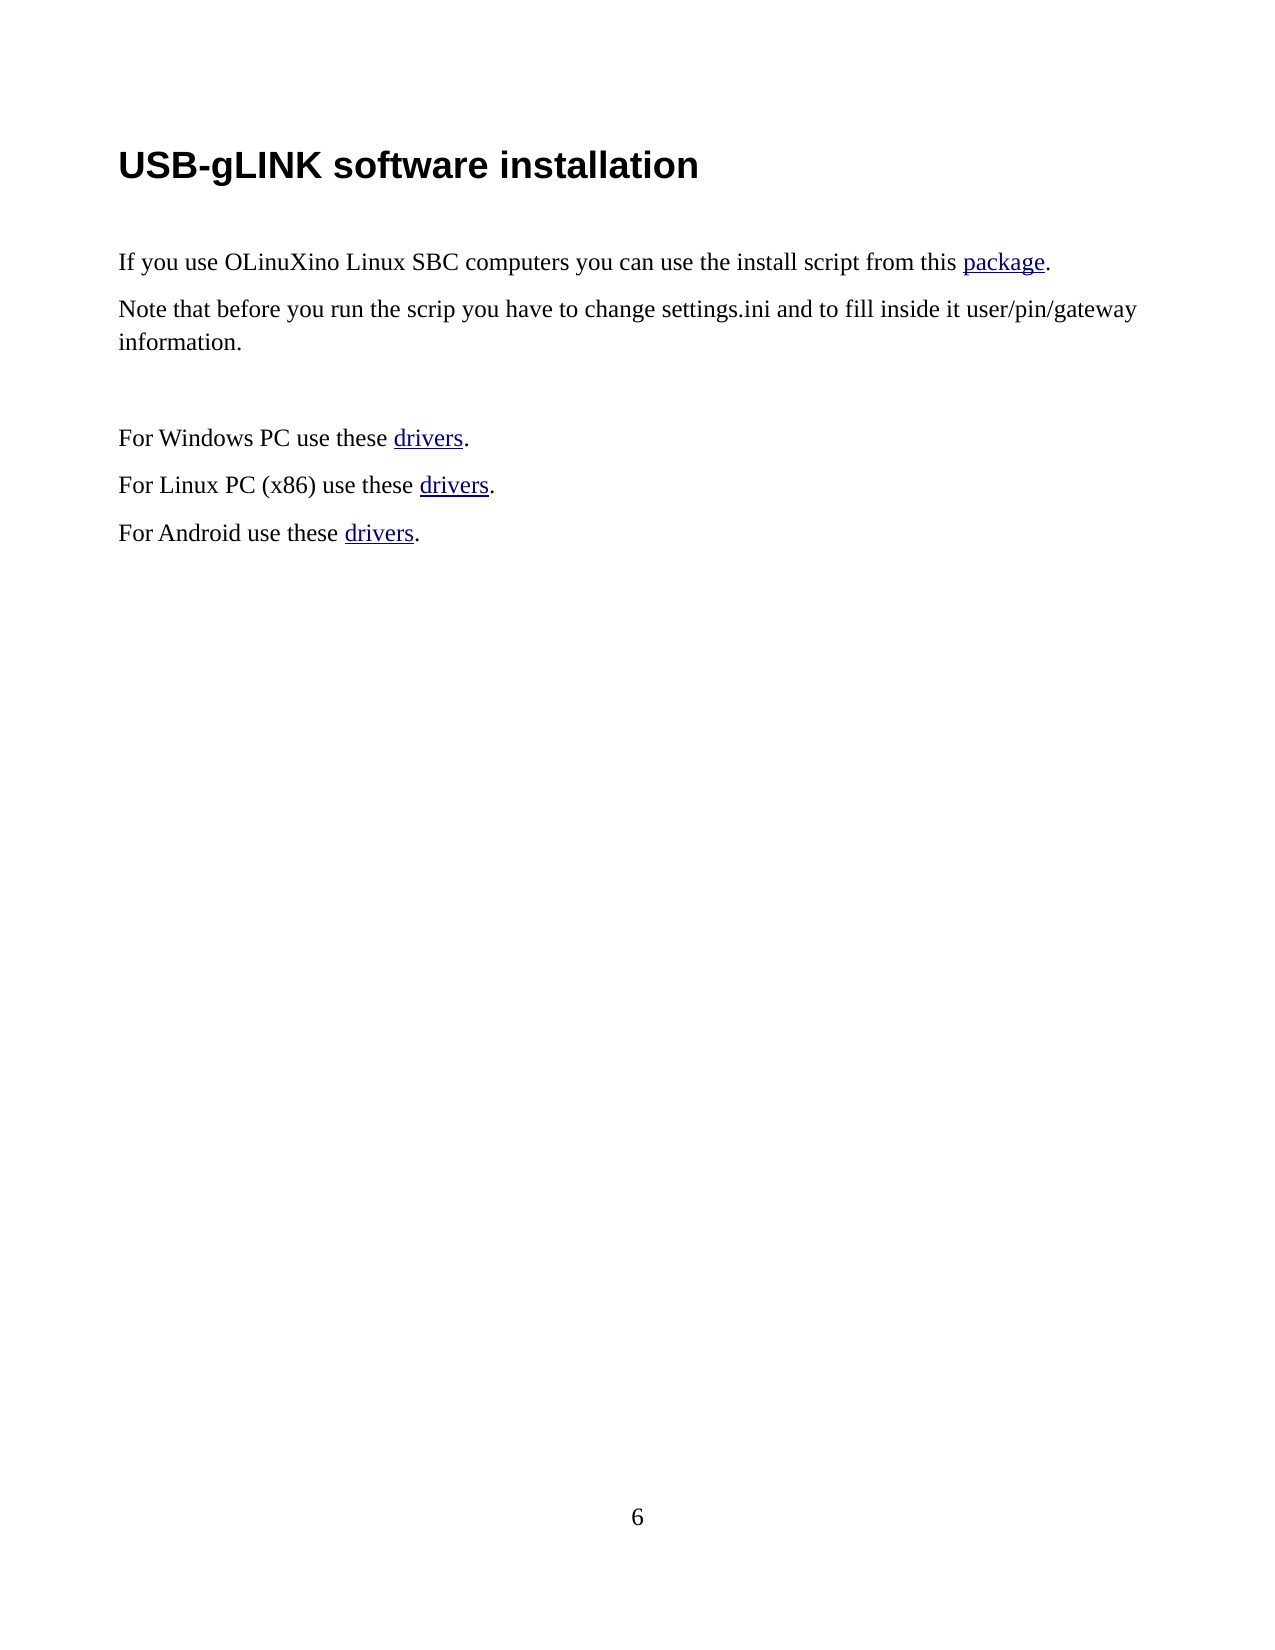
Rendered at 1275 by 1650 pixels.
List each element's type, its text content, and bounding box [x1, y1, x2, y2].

subtitle USB-gLINK software installation [118, 143, 1157, 187]
text For Windows PC use these drivers. [118, 423, 1157, 451]
text If you use OLinuXino Linux SBC computers you can use the install script from this package. [118, 247, 1157, 276]
text For Linux PC (x86) use these drivers. [118, 470, 1157, 499]
text For Android use these drivers. [118, 518, 1157, 547]
text Note that before you run the scrip you have to change settings.ini and to fill inside it user/pin/gateway information. [118, 294, 1157, 356]
